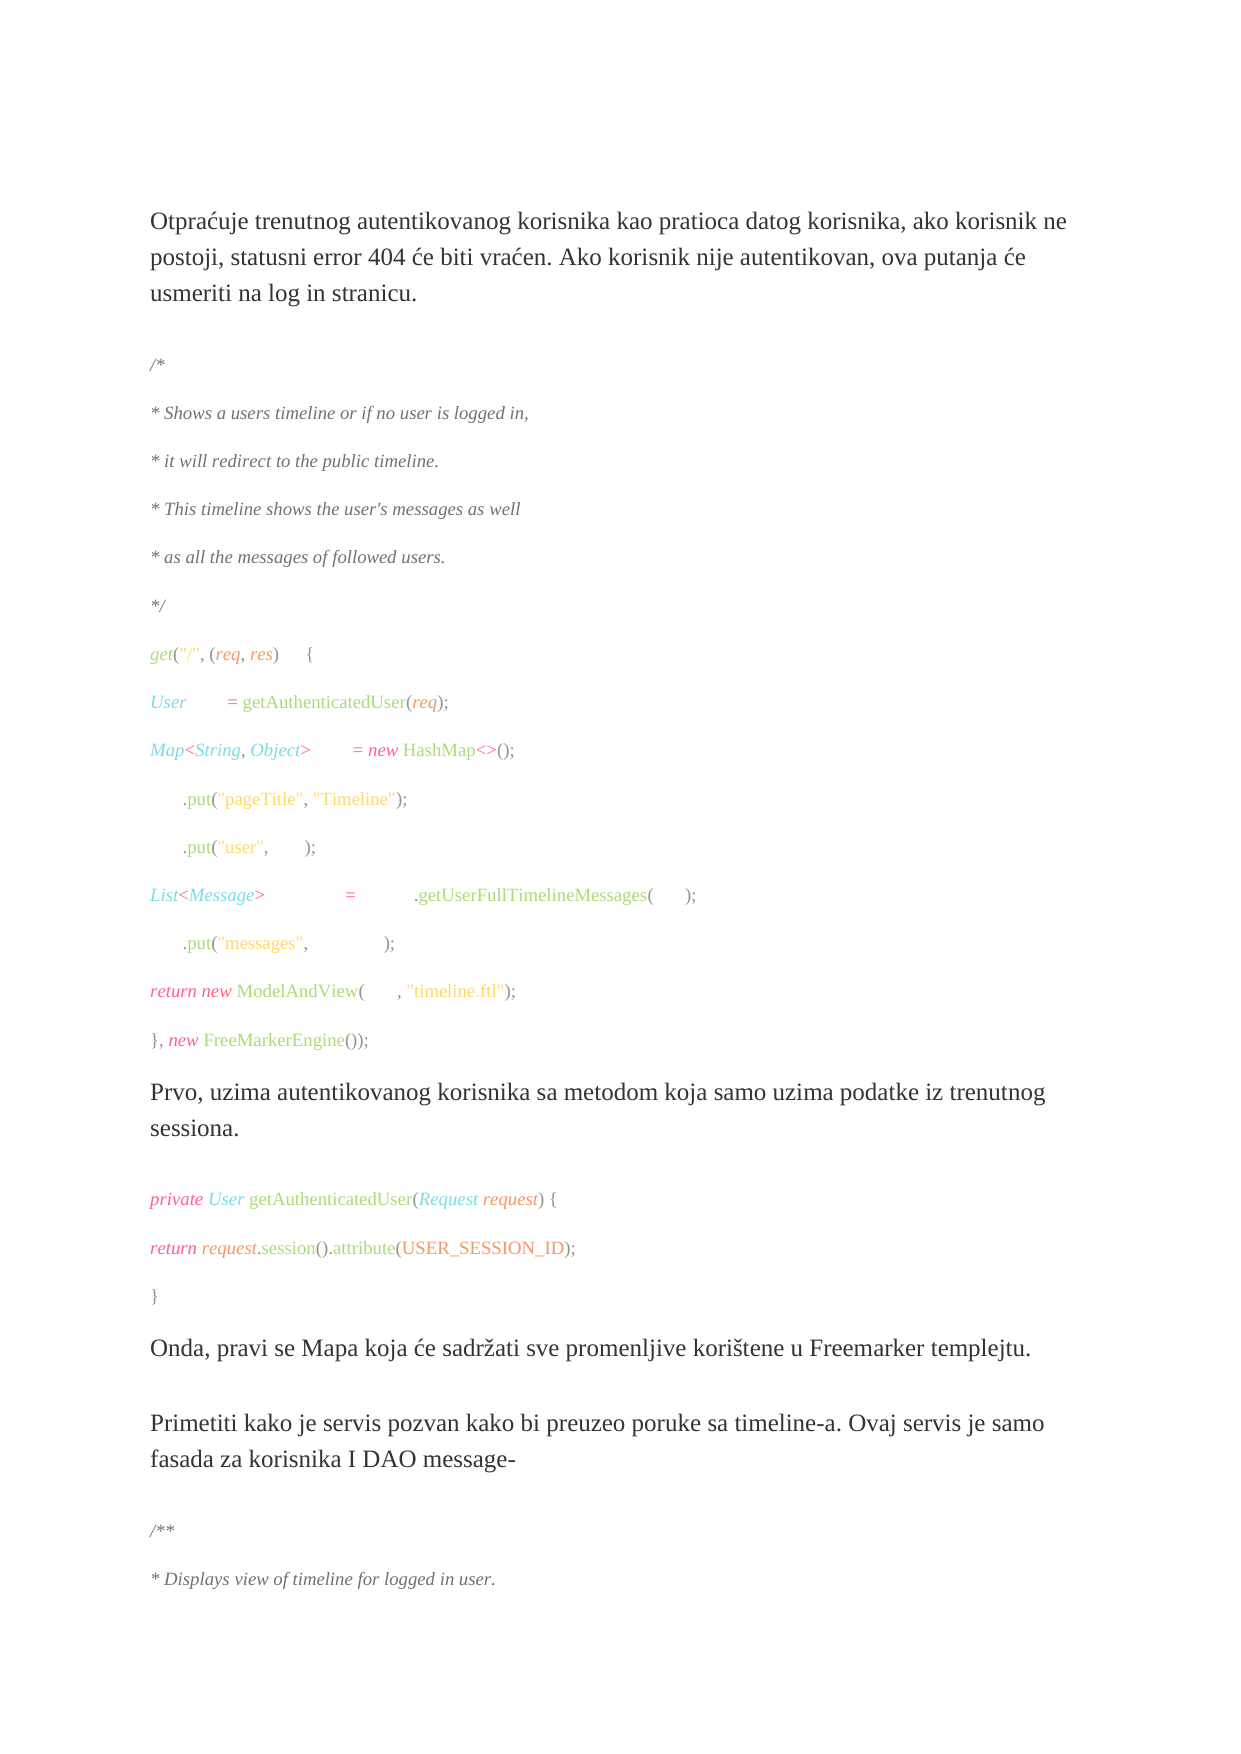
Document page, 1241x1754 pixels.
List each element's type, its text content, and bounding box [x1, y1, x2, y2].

text */ [150, 594, 1090, 616]
text /* [150, 353, 1090, 375]
text * This timeline shows the user's messages as well [150, 498, 1090, 520]
text } [150, 1285, 1090, 1306]
text Otpraćuje trenutnog autentikovanog korisnika kao pratioca datog korisnika, ako korisnik ne postoji, statusni error 404 će biti vraćen. Ako korisnik nije autentikovan, ova putanja će usmeriti na log in stranicu. [150, 206, 1090, 307]
text * it will redirect to the public timeline. [150, 450, 1090, 471]
text map.put("user", user); [150, 836, 1090, 857]
text User user = getAuthenticatedUser(req); [150, 691, 1090, 713]
text return new ModelAndView(map, "timeline.ftl"); [150, 980, 1090, 1002]
text get("/", (req, res) -> { [150, 643, 1090, 664]
text Primetiti kako je servis pozvan kako bi preuzeo poruke sa timeline-a. Ovaj servis je samo fasada za korisnika I DAO message- [150, 1408, 1090, 1473]
text map.put("pageTitle", "Timeline"); [150, 787, 1090, 809]
text Onda, pravi se Mapa koja će sadržati sve promenljive korištene u Freemarker templejtu. [150, 1333, 1090, 1362]
text private User getAuthenticatedUser(Request request) { [150, 1188, 1090, 1210]
text * Displays view of timeline for logged in user. [150, 1568, 1090, 1590]
text }, new FreeMarkerEngine()); [150, 1029, 1090, 1050]
text Prvo, uzima autentikovanog korisnika sa metodom koja samo uzima podatke iz trenutnog sessiona. [150, 1077, 1090, 1142]
text * Shows a users timeline or if no user is logged in, [150, 402, 1090, 423]
text Map<String, Object> map = new HashMap<>(); [150, 739, 1090, 761]
text return request.session().attribute(USER_SESSION_ID); [150, 1237, 1090, 1258]
text map.put("messages", messages); [150, 932, 1090, 954]
text /** [150, 1520, 1090, 1542]
text * as all the messages of followed users. [150, 546, 1090, 568]
text List<Message> messages = service.getUserFullTimelineMessages(user); [150, 884, 1090, 906]
